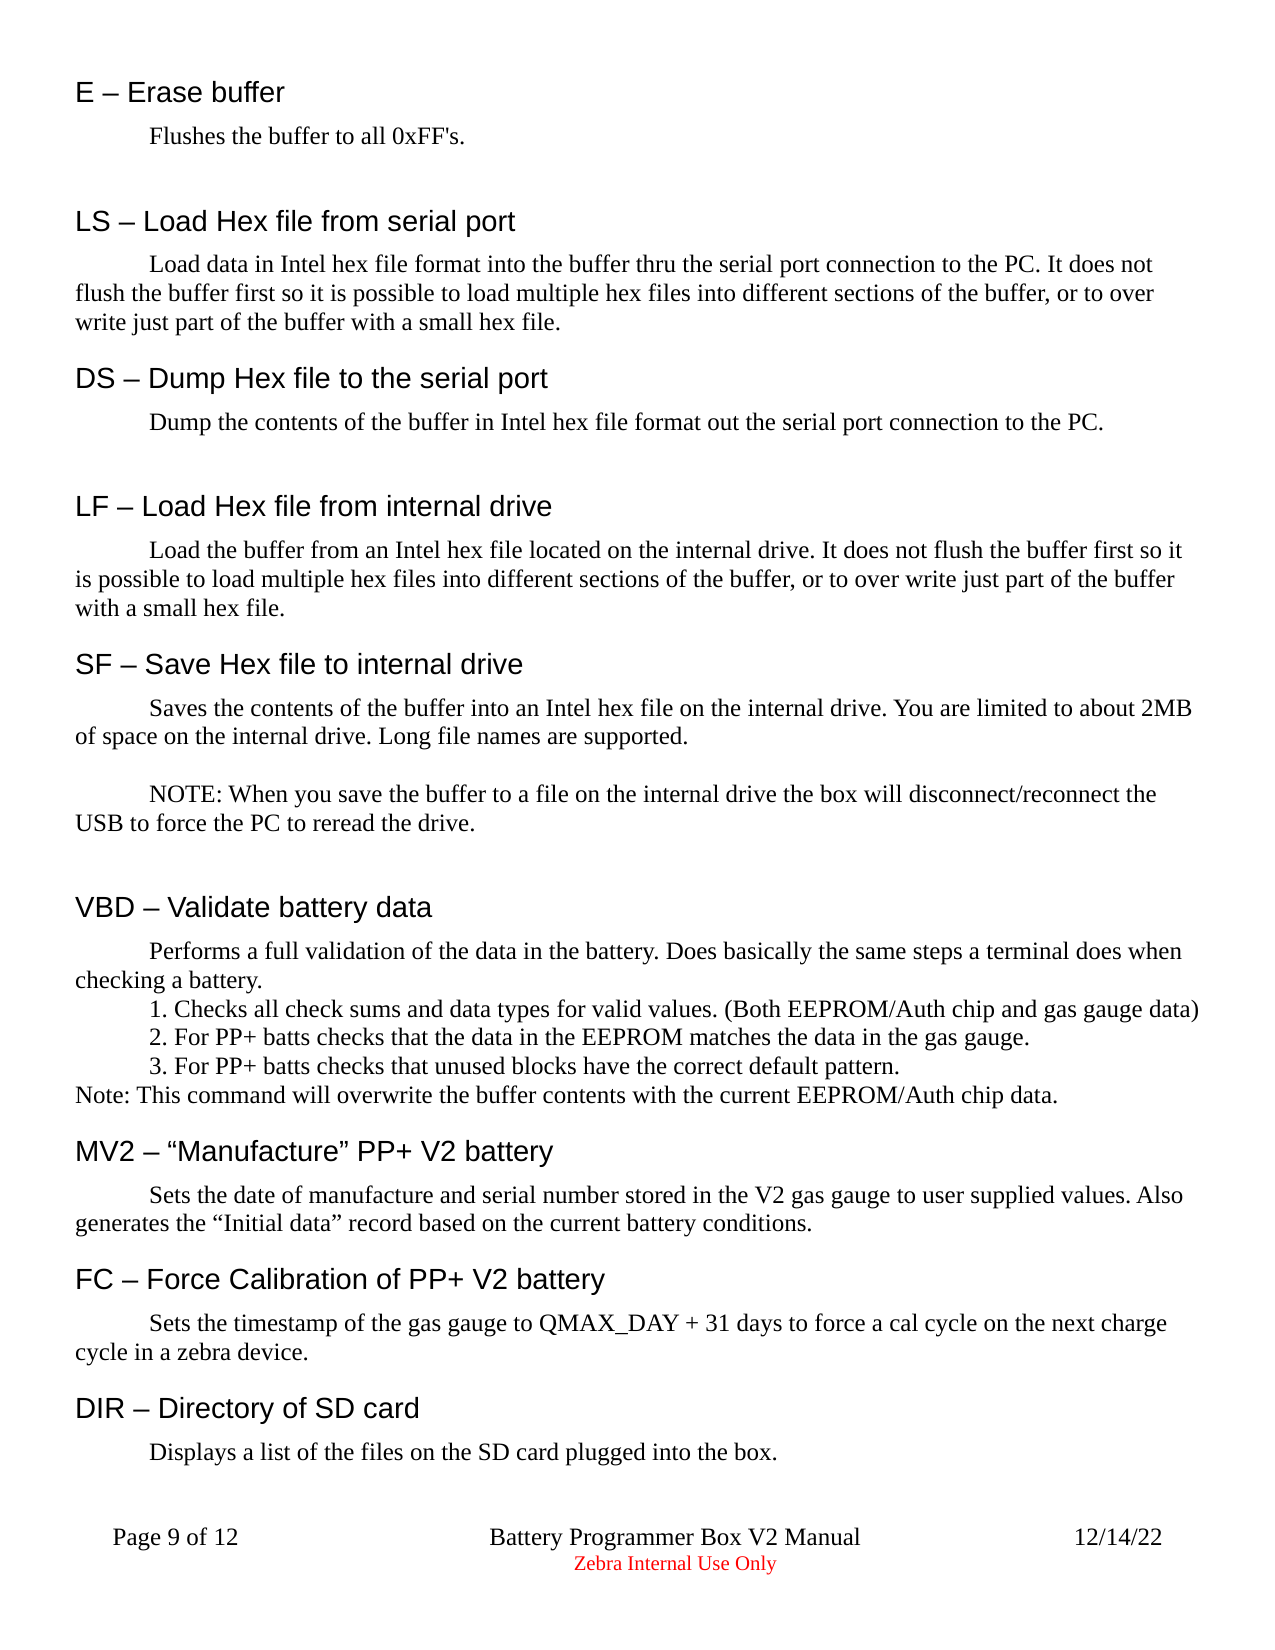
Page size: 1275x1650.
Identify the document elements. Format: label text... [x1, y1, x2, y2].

subtitle 3. For PP+ batts checks that unused blocks have the correct default pattern. [75, 1051, 1200, 1080]
subtitle Dump the contents of the buffer in Intel hex file format out the serial port connection to the PC. [75, 407, 1200, 436]
subtitle VBD – Validate battery data [75, 890, 1200, 924]
subtitle Flushes the buffer to all 0xFF's. [75, 121, 1200, 150]
subtitle Sets the date of manufacture and serial number stored in the V2 gas gauge to user supplied values. Also generates the “Initial data” record based on the current battery conditions. [75, 1180, 1200, 1237]
subtitle Performs a full validation of the data in the battery. Does basically the same steps a terminal does when checking a battery. [75, 936, 1200, 994]
subtitle 1. Checks all check sums and data types for valid values. (Both EEPROM/Auth chip and gas gauge data) [75, 994, 1200, 1022]
subtitle LF – Load Hex file from internal drive [75, 489, 1200, 523]
subtitle MV2 – “Manufacture” PP+ V2 battery [75, 1134, 1200, 1167]
subtitle NOTE: When you save the buffer to a file on the internal drive the box will disconnect/reconnect the USB to force the PC to reread the drive. [75, 779, 1200, 836]
subtitle Load data in Intel hex file format into the buffer thru the serial port connection to the PC. It does not flush the buffer first so it is possible to load multiple hex files into different sections of the buffer, or to over write just part of the buffer with a small hex file. [75, 249, 1200, 336]
subtitle DIR – Directory of SD card [75, 1391, 1200, 1424]
subtitle Displays a list of the files on the SD card plugged into the box. [75, 1437, 1200, 1466]
subtitle SF – Save Hex file to internal drive [75, 647, 1200, 680]
subtitle E – Erase buffer [75, 75, 1200, 108]
subtitle 2. For PP+ batts checks that the data in the EEPROM matches the data in the gas gauge. [75, 1022, 1200, 1051]
subtitle DS – Dump Hex file to the serial port [75, 361, 1200, 394]
subtitle LS – Load Hex file from serial port [75, 203, 1200, 237]
subtitle Load the buffer from an Intel hex file located on the internal drive. It does not flush the buffer first so it is possible to load multiple hex files into different sections of the buffer, or to over write just part of the buffer with a small hex file. [75, 535, 1200, 622]
subtitle Saves the contents of the buffer into an Intel hex file on the internal drive. You are limited to about 2MB of space on the internal drive. Long file names are supported. [75, 693, 1200, 750]
subtitle FC – Force Calibration of PP+ V2 battery [75, 1262, 1200, 1296]
subtitle Note: This command will overwrite the buffer contents with the current EEPROM/Auth chip data. [75, 1080, 1200, 1109]
subtitle Sets the timestamp of the gas gauge to QMAX_DAY + 31 days to force a cal cycle on the next charge cycle in a zebra device. [75, 1308, 1200, 1366]
